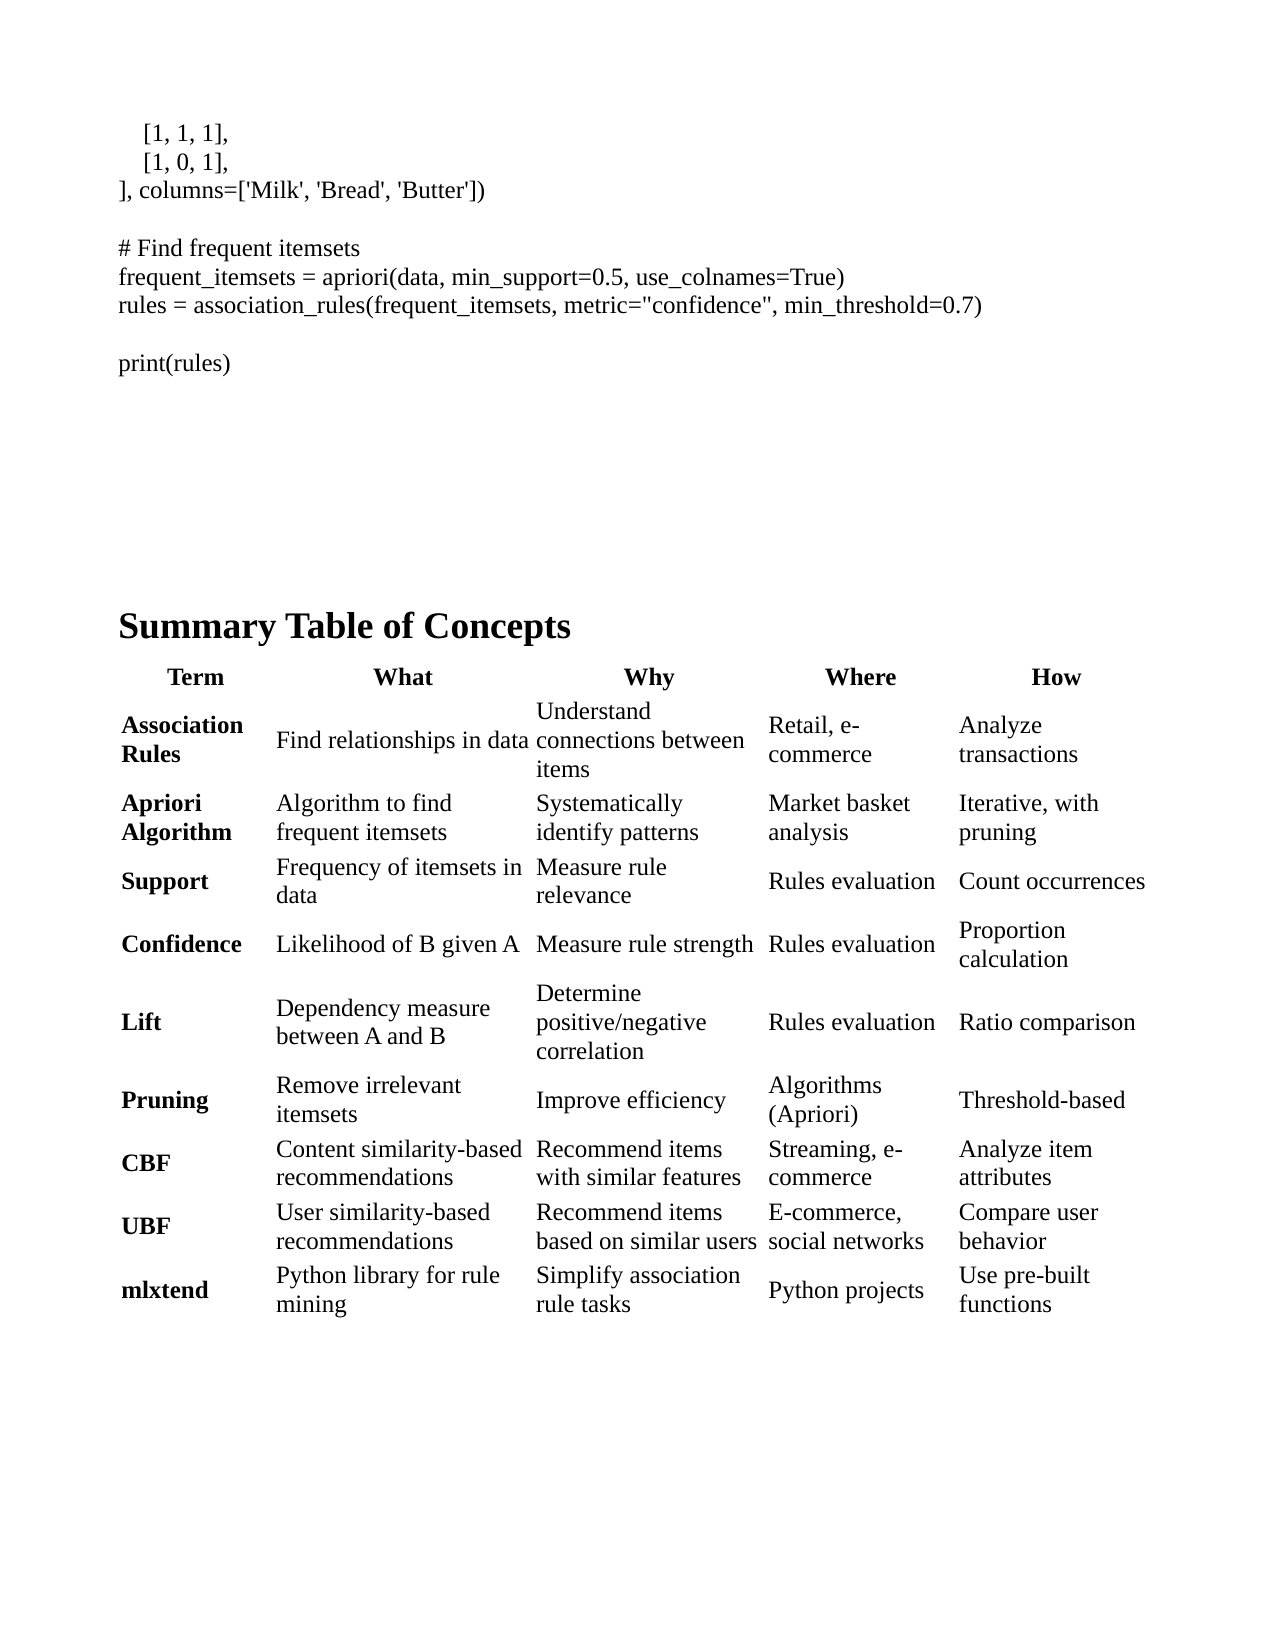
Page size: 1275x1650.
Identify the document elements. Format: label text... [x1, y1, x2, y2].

table_cell Rules evaluation [765, 975, 956, 1067]
table_cell Support [118, 849, 273, 912]
subtitle Summary Table of Concepts [118, 603, 1157, 646]
table_cell Pruning [118, 1068, 273, 1131]
text print(rules) [118, 348, 1157, 377]
table_cell Measure rule strength [533, 912, 765, 975]
table_cell Recommend items with similar features [533, 1131, 765, 1194]
table_cell Apriori Algorithm [118, 785, 273, 849]
table_cell Algorithm to find frequent itemsets [273, 785, 533, 849]
text ], columns=['Milk', 'Bread', 'Butter']) [118, 176, 1157, 204]
table_header Why [533, 659, 765, 693]
table_header What [273, 659, 533, 693]
table_cell mlxtend [118, 1258, 273, 1321]
table_cell Association Rules [118, 693, 273, 785]
table_cell Simplify association rule tasks [533, 1258, 765, 1321]
table_cell Lift [118, 975, 273, 1067]
table_header Term [118, 659, 273, 693]
table_cell Python projects [765, 1258, 956, 1321]
table_cell User similarity-based recommendations [273, 1194, 533, 1257]
table_cell Analyze transactions [956, 693, 1157, 785]
table_cell Rules evaluation [765, 912, 956, 975]
table_cell Confidence [118, 912, 273, 975]
table_cell Algorithms (Apriori) [765, 1068, 956, 1131]
table_header How [956, 659, 1157, 693]
table_cell Frequency of itemsets in data [273, 849, 533, 912]
table_cell Ratio comparison [956, 975, 1157, 1067]
table_cell Determine positive/negative correlation [533, 975, 765, 1067]
table_cell Streaming, e-commerce [765, 1131, 956, 1194]
text [1, 0, 1], [118, 147, 1157, 176]
table_cell Proportion calculation [956, 912, 1157, 975]
table_cell Retail, e-commerce [765, 693, 956, 785]
table_cell Likelihood of B given A [273, 912, 533, 975]
table_cell Count occurrences [956, 849, 1157, 912]
table_cell Understand connections between items [533, 693, 765, 785]
text [1, 1, 1], [118, 118, 1157, 147]
table_cell E-commerce, social networks [765, 1194, 956, 1257]
table_cell Rules evaluation [765, 849, 956, 912]
text frequent_itemsets = apriori(data, min_support=0.5, use_colnames=True) [118, 262, 1157, 291]
table_cell Threshold-based [956, 1068, 1157, 1131]
text rules = association_rules(frequent_itemsets, metric="confidence", min_threshold=0.7) [118, 291, 1157, 319]
table_cell Use pre-built functions [956, 1258, 1157, 1321]
table_cell CBF [118, 1131, 273, 1194]
table_cell Compare user behavior [956, 1194, 1157, 1257]
table_cell Measure rule relevance [533, 849, 765, 912]
text # Find frequent itemsets [118, 233, 1157, 262]
table_cell Market basket analysis [765, 785, 956, 849]
table_cell Find relationships in data [273, 693, 533, 785]
table_cell Improve efficiency [533, 1068, 765, 1131]
table_cell Analyze item attributes [956, 1131, 1157, 1194]
table_header Where [765, 659, 956, 693]
table_cell Recommend items based on similar users [533, 1194, 765, 1257]
table_cell Systematically identify patterns [533, 785, 765, 849]
table_cell Iterative, with pruning [956, 785, 1157, 849]
table_cell Remove irrelevant itemsets [273, 1068, 533, 1131]
table_cell Content similarity-based recommendations [273, 1131, 533, 1194]
table_cell Python library for rule mining [273, 1258, 533, 1321]
table_cell Dependency measure between A and B [273, 975, 533, 1067]
table_cell UBF [118, 1194, 273, 1257]
